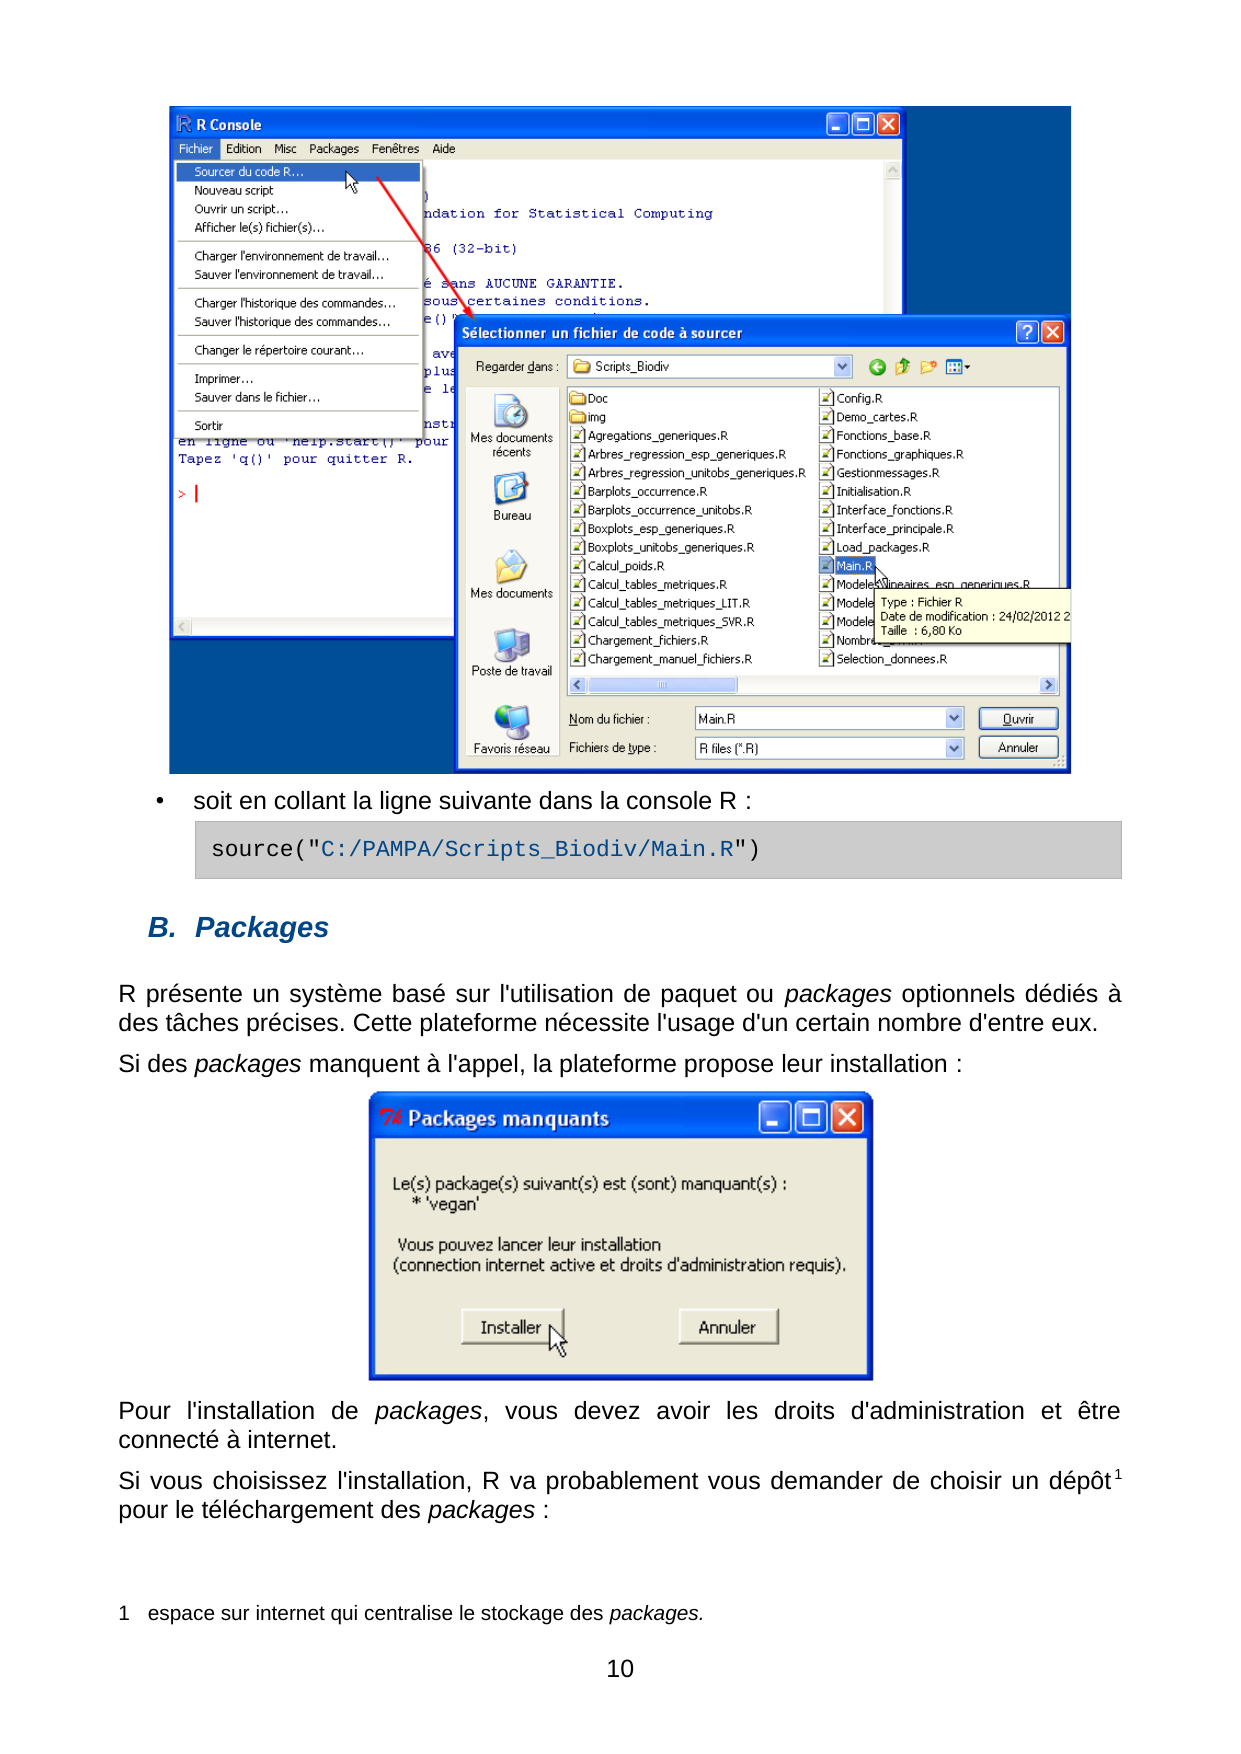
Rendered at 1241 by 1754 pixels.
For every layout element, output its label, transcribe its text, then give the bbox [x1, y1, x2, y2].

text R présente un système basé sur l'utilisation de paquet ou packages optionnels dédiés à des tâches précises. Cette plateforme nécessite l'usage d'un certain nombre d'entre eux. [118, 979, 1122, 1037]
subtitle Packages [148, 909, 1122, 943]
list soit en collant la ligne suivante dans la console R : [156, 786, 1122, 815]
picture [366, 1090, 874, 1384]
text Si vous choisissez l'installation, R va probablement vous demander de choisir un dépôt pour le téléchargement des packages : [118, 1466, 1122, 1524]
text source("C:/PAMPA/Scripts_Biodiv/Main.R") [196, 822, 1121, 878]
text Pour l'installation de packages, vous devez avoir les droits d'administration et être connecté à internet. [118, 1396, 1122, 1454]
text espace sur internet qui centralise le stockage des packages. [118, 1601, 1122, 1625]
picture [169, 106, 1072, 774]
text Si des packages manquent à l'appel, la plateforme propose leur installation : [118, 1049, 1122, 1078]
